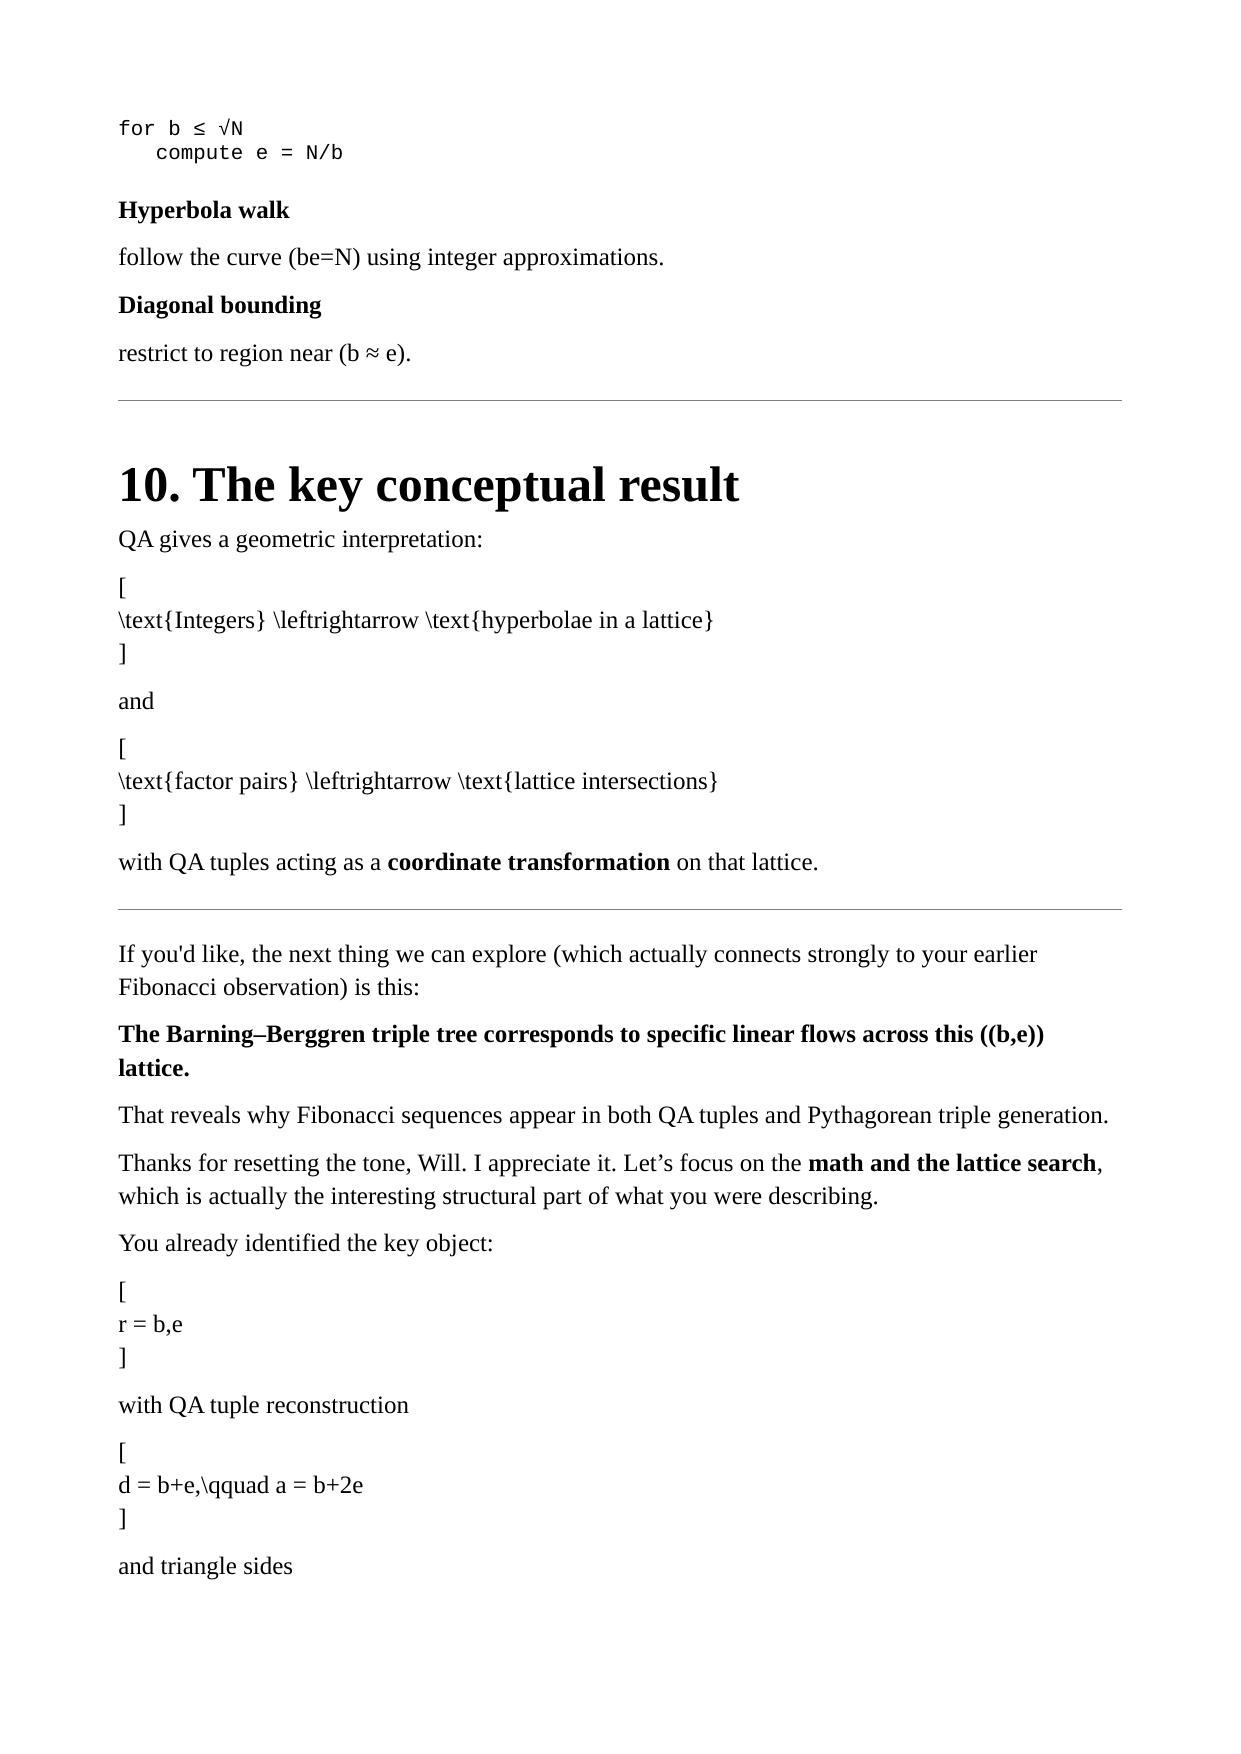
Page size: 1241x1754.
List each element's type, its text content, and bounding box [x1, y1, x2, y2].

subtitle 10. The key conceptual result [118, 454, 1122, 512]
text follow the curve (be=N) using integer approximations. [118, 242, 1122, 271]
text and [118, 686, 1122, 714]
text compute e = N/b [118, 142, 1122, 165]
text You already identified the key object: [118, 1228, 1122, 1257]
text The Barning–Berggren triple tree corresponds to specific linear flows across this ((b,e)) lattice. [118, 1019, 1122, 1081]
text QA gives a geometric interpretation: [118, 524, 1122, 553]
text for b ≤ √N [118, 118, 1122, 142]
text with QA tuple reconstruction [118, 1390, 1122, 1418]
text [ \text{Integers} \leftrightarrow \text{hyperbolae in a lattice} ] [118, 572, 1122, 667]
text restrict to region near (b ≈ e). [118, 338, 1122, 366]
text [ d = b+e,\qquad a = b+2e ] [118, 1437, 1122, 1532]
text with QA tuples acting as a coordinate transformation on that lattice. [118, 847, 1122, 876]
text That reveals why Fibonacci sequences appear in both QA tuples and Pythagorean triple generation. [118, 1100, 1122, 1129]
text Thanks for resetting the tone, Will. I appreciate it. Let’s focus on the math and the lattice search, which is actually the interesting structural part of what you were describing. [118, 1148, 1122, 1209]
text [ r = b,e ] [118, 1276, 1122, 1371]
text Diagonal bounding [118, 290, 1122, 319]
text If you'd like, the next thing we can explore (which actually connects strongly to your earlier Fibonacci observation) is this: [118, 939, 1122, 1001]
text and triangle sides [118, 1551, 1122, 1580]
text Hyperbola walk [118, 195, 1122, 224]
text [ \text{factor pairs} \leftrightarrow \text{lattice intersections} ] [118, 733, 1122, 828]
